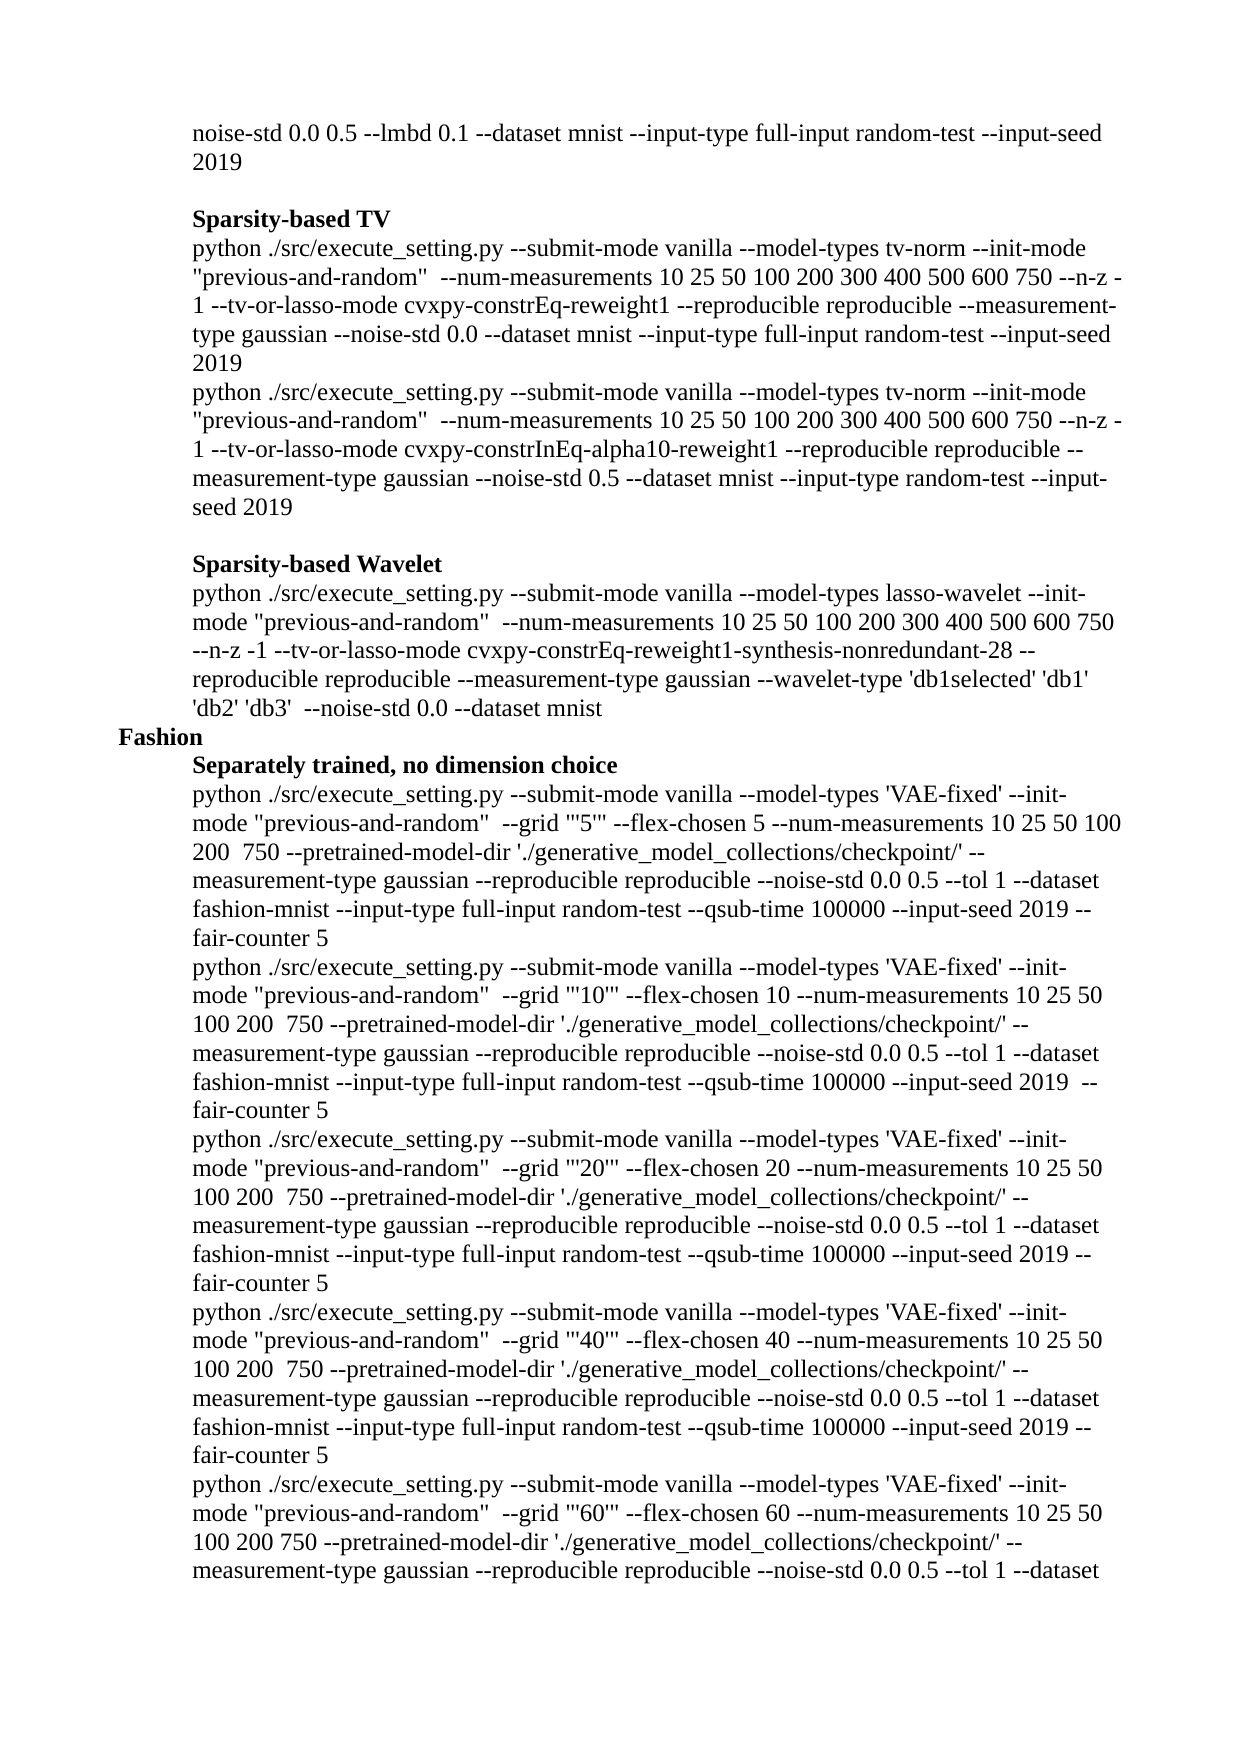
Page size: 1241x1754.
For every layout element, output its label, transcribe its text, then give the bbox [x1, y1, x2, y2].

text python ./src/execute_setting.py --submit-mode vanilla --model-types 'VAE-fixed' --init-mode "previous-and-random" --grid "'20'" --flex-chosen 20 --num-measurements 10 25 50 100 200 750 --pretrained-model-dir './generative_model_collections/checkpoint/' --measurement-type gaussian --reproducible reproducible --noise-std 0.0 0.5 --tol 1 --dataset fashion-mnist --input-type full-input random-test --qsub-time 100000 --input-seed 2019 --fair-counter 5 [192, 1124, 1122, 1297]
text Fashion [118, 722, 1122, 751]
text python ./src/execute_setting.py --submit-mode vanilla --model-types lasso-wavelet --init-mode "previous-and-random" --num-measurements 10 25 50 100 200 300 400 500 600 750 --n-z -1 --tv-or-lasso-mode cvxpy-constrEq-reweight1-synthesis-nonredundant-28 --reproducible reproducible --measurement-type gaussian --wavelet-type 'db1selected' 'db1' 'db2' 'db3' --noise-std 0.0 --dataset mnist [192, 578, 1122, 722]
text Separately trained, no dimension choice [118, 751, 1122, 779]
text python ./src/execute_setting.py --submit-mode vanilla --model-types 'VAE-fixed' --init-mode "previous-and-random" --grid "'40'" --flex-chosen 40 --num-measurements 10 25 50 100 200 750 --pretrained-model-dir './generative_model_collections/checkpoint/' --measurement-type gaussian --reproducible reproducible --noise-std 0.0 0.5 --tol 1 --dataset fashion-mnist --input-type full-input random-test --qsub-time 100000 --input-seed 2019 --fair-counter 5 [192, 1297, 1122, 1469]
text python ./src/execute_setting.py --submit-mode vanilla --model-types tv-norm --init-mode "previous-and-random" --num-measurements 10 25 50 100 200 300 400 500 600 750 --n-z -1 --tv-or-lasso-mode cvxpy-constrInEq-alpha10-reweight1 --reproducible reproducible --measurement-type gaussian --noise-std 0.5 --dataset mnist --input-type random-test --input-seed 2019 [192, 377, 1122, 521]
text python ./src/execute_setting.py --submit-mode vanilla --model-types 'VAE-fixed' --init-mode "previous-and-random" --grid "'10'" --flex-chosen 10 --num-measurements 10 25 50 100 200 750 --pretrained-model-dir './generative_model_collections/checkpoint/' --measurement-type gaussian --reproducible reproducible --noise-std 0.0 0.5 --tol 1 --dataset fashion-mnist --input-type full-input random-test --qsub-time 100000 --input-seed 2019 --fair-counter 5 [192, 952, 1122, 1124]
text python ./src/execute_setting.py --submit-mode vanilla --model-types 'VAE-fixed' --init-mode "previous-and-random" --grid "'5'" --flex-chosen 5 --num-measurements 10 25 50 100 200 750 --pretrained-model-dir './generative_model_collections/checkpoint/' --measurement-type gaussian --reproducible reproducible --noise-std 0.0 0.5 --tol 1 --dataset fashion-mnist --input-type full-input random-test --qsub-time 100000 --input-seed 2019 --fair-counter 5 [192, 779, 1122, 952]
text --noise-std 0.0 0.5 --lmbd 0.1 --dataset mnist --input-type full-input random-test --input-seed 2019 [192, 118, 1122, 176]
text Sparsity-based Wavelet [192, 549, 1122, 578]
text python ./src/execute_setting.py --submit-mode vanilla --model-types tv-norm --init-mode "previous-and-random" --num-measurements 10 25 50 100 200 300 400 500 600 750 --n-z -1 --tv-or-lasso-mode cvxpy-constrEq-reweight1 --reproducible reproducible --measurement-type gaussian --noise-std 0.0 --dataset mnist --input-type full-input random-test --input-seed 2019 [192, 233, 1122, 377]
text Sparsity-based TV [192, 204, 1122, 233]
text python ./src/execute_setting.py --submit-mode vanilla --model-types 'VAE-fixed' --init-mode "previous-and-random" --grid "'60'" --flex-chosen 60 --num-measurements 10 25 50 100 200 750 --pretrained-model-dir './generative_model_collections/checkpoint/' --measurement-type gaussian --reproducible reproducible --noise-std 0.0 0.5 --tol 1 --dataset [192, 1469, 1122, 1584]
